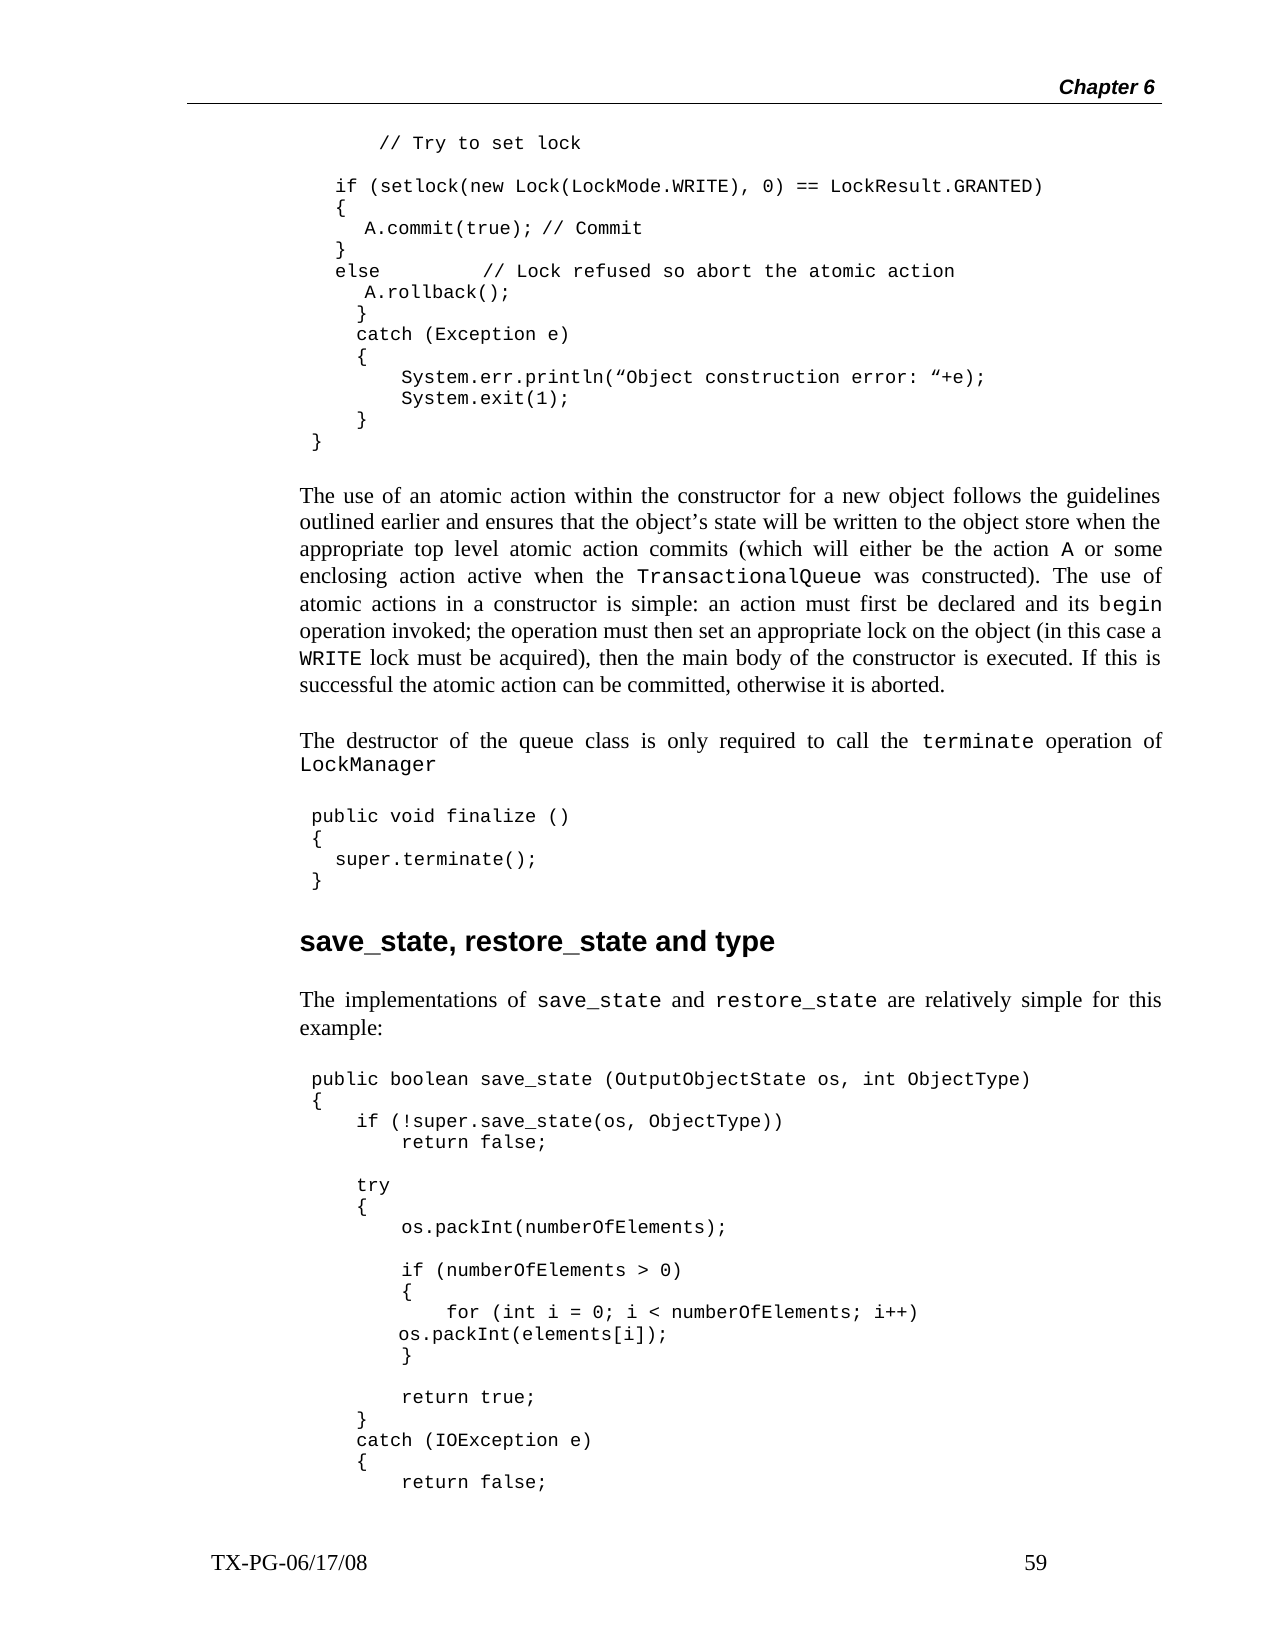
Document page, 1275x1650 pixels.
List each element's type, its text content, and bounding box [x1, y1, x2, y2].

text The destructor of the queue class is only required to call the terminate operation of LockManager [299, 727, 1162, 778]
text // Try to set lock if (setlock(new Lock(LockMode.WRITE), 0) == LockResult.GRANTED) { A.commit(true); // Commit } else // Lock refused so abort the atomic action A.rollback(); } catch (Exception e) { System.err.println(“Object construction error: “+e); System.exit(1); } } [311, 134, 1162, 453]
text public boolean save_state (OutputObjectState os, int ObjectType) { if (!super.save_state(os, ObjectType)) return false; try { os.packInt(numberOfElements); if (numberOfElements > 0) { for (int i = 0; i < numberOfElements; i++) os.packInt(elements[i]); } return true; } catch (IOException e) { return false; [311, 1069, 1162, 1494]
subtitle save_state, restore_state and type [299, 923, 1162, 957]
text The use of an atomic action within the constructor for a new object follows the guidelines outlined earlier and ensures that the object’s state will be written to the object store when the appropriate top level atomic action commits (which will either be the action A or some enclosing action active when the TransactionalQueue was constructed). The use of atomic actions in a constructor is simple: an action must first be declared and its begin operation invoked; the operation must then set an appropriate lock on the object (in this case a WRITE lock must be acquired), then the main body of the constructor is executed. If this is successful the atomic action can be committed, otherwise it is aborted. [299, 482, 1162, 698]
text The implementations of save_state and restore_state are relatively simple for this example: [299, 986, 1162, 1040]
text public void finalize () { super.terminate(); } [311, 807, 1162, 892]
